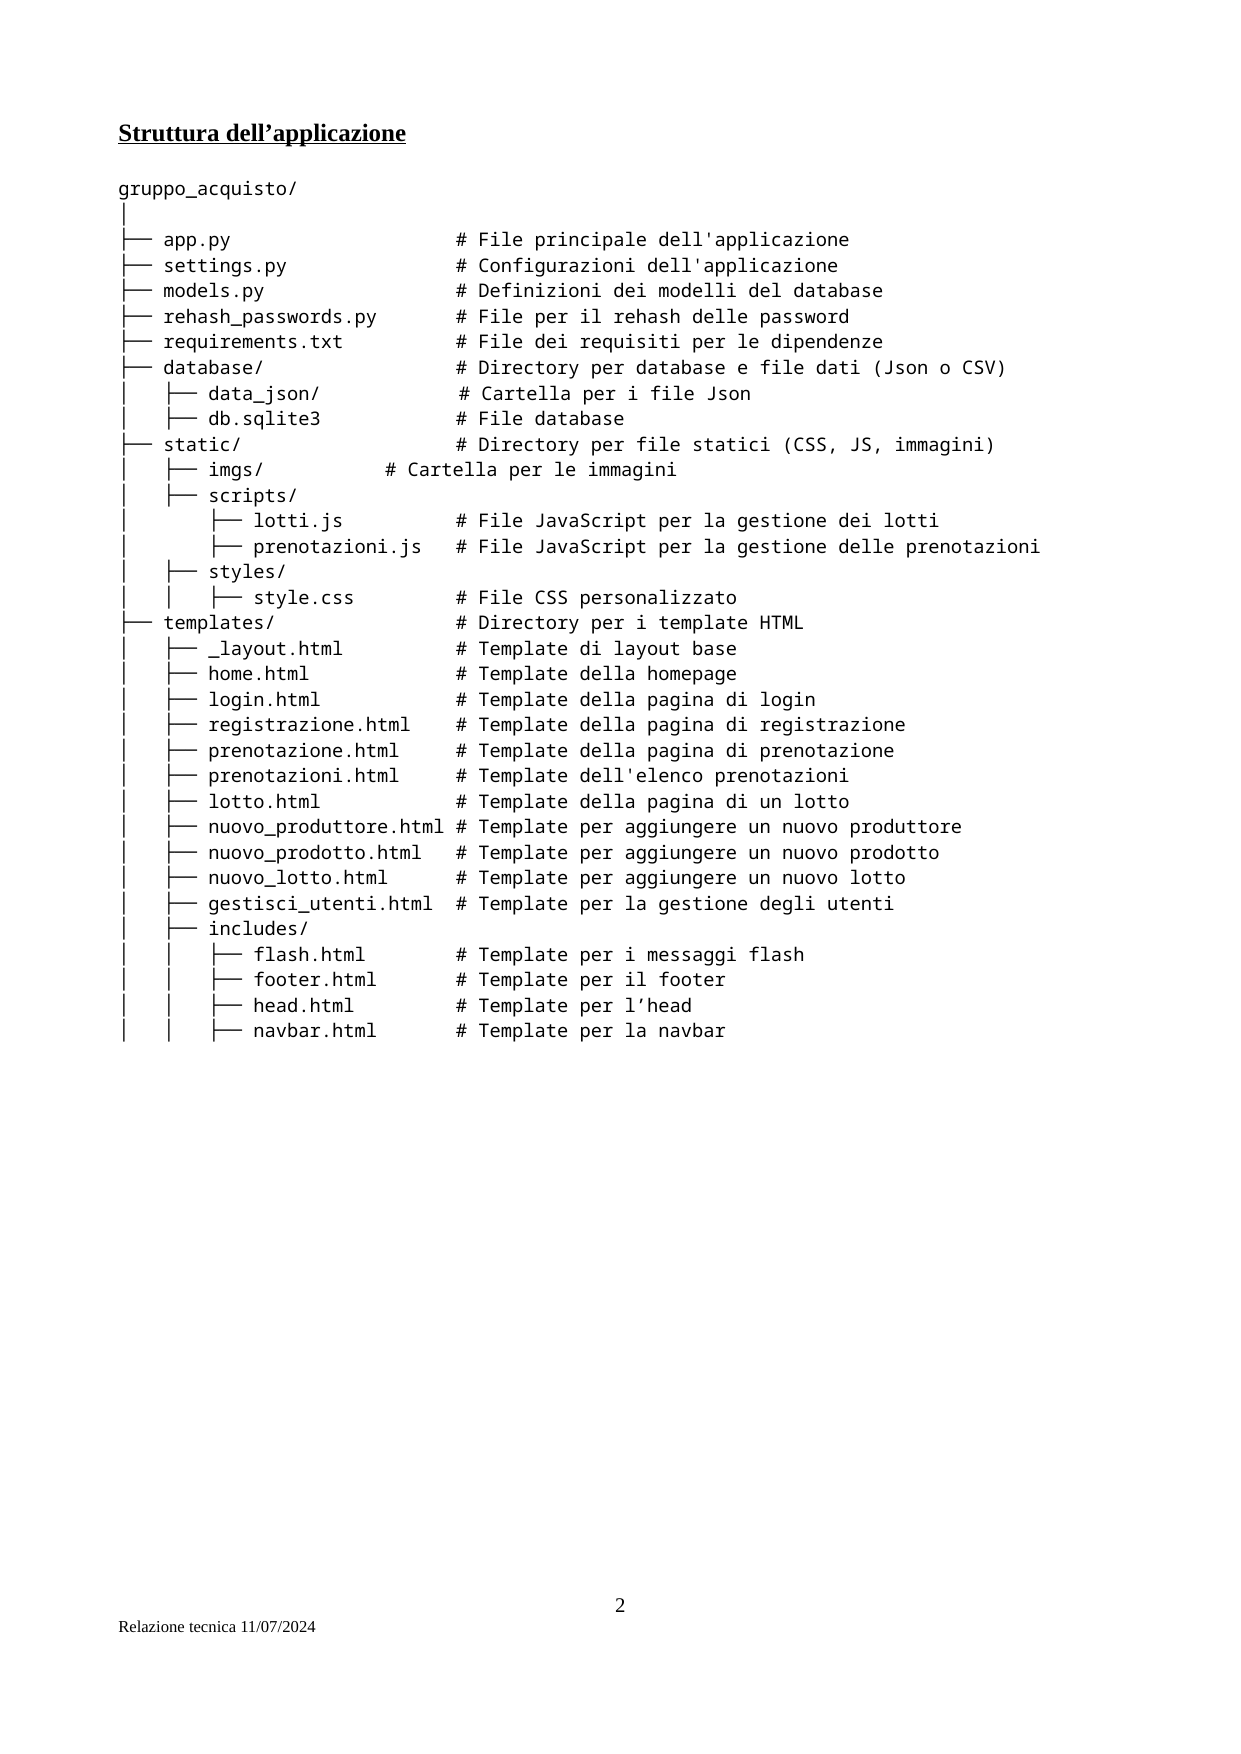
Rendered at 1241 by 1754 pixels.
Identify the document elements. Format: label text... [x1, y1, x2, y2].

text Struttura dell’applicazione [118, 118, 1122, 147]
text │ ├── gestisci_utenti.html # Template per la gestione degli utenti [118, 890, 1122, 916]
text ├── app.py # File principale dell'applicazione [118, 227, 1122, 252]
text ├── database/ # Directory per database e file dati (Json o CSV) [118, 354, 1122, 380]
text │ ├── db.sqlite3 # File database [118, 405, 1122, 431]
text │ ├── data_json/ # Cartella per i file Json [118, 380, 1122, 405]
text ├── requirements.txt # File dei requisiti per le dipendenze [118, 329, 1122, 354]
text │ │ ├── style.css # File CSS personalizzato [118, 584, 1122, 609]
text │ ├── lotto.html # Template della pagina di un lotto [118, 788, 1122, 814]
text ├── settings.py # Configurazioni dell'applicazione [118, 252, 1122, 278]
text │ ├── nuovo_produttore.html # Template per aggiungere un nuovo produttore [118, 814, 1122, 839]
text │ │ ├── head.html # Template per l’head [118, 992, 1122, 1018]
text │ ├── home.html # Template della homepage [118, 661, 1122, 686]
text ├── models.py # Definizioni dei modelli del database [118, 278, 1122, 303]
text │ ├── prenotazione.html # Template della pagina di prenotazione [118, 737, 1122, 763]
text │ ├── imgs/ # Cartella per le immagini [118, 456, 1122, 482]
text │ │ ├── footer.html # Template per il footer [118, 967, 1122, 992]
text │ ├── lotti.js # File JavaScript per la gestione dei lotti [118, 507, 1122, 533]
text │ ├── styles/ [118, 558, 1122, 584]
text │ ├── nuovo_lotto.html # Template per aggiungere un nuovo lotto [118, 865, 1122, 890]
text │ [118, 201, 1122, 227]
text │ ├── nuovo_prodotto.html # Template per aggiungere un nuovo prodotto [118, 839, 1122, 865]
text │ ├── prenotazioni.html # Template dell'elenco prenotazioni [118, 763, 1122, 788]
text ├── templates/ # Directory per i template HTML [118, 609, 1122, 635]
text │ │ ├── flash.html # Template per i messaggi flash [118, 941, 1122, 967]
text │ ├── includes/ [118, 916, 1122, 941]
text │ │ ├── navbar.html # Template per la navbar [118, 1018, 1122, 1043]
text │ ├── prenotazioni.js # File JavaScript per la gestione delle prenotazioni [118, 533, 1122, 558]
text │ ├── _layout.html # Template di layout base [118, 635, 1122, 661]
text ├── static/ # Directory per file statici (CSS, JS, immagini) [118, 431, 1122, 456]
text gruppo_acquisto/ [118, 176, 1122, 201]
text │ ├── scripts/ [118, 482, 1122, 507]
text ├── rehash_passwords.py # File per il rehash delle password [118, 303, 1122, 329]
text │ ├── login.html # Template della pagina di login [118, 686, 1122, 712]
text │ ├── registrazione.html # Template della pagina di registrazione [118, 712, 1122, 737]
